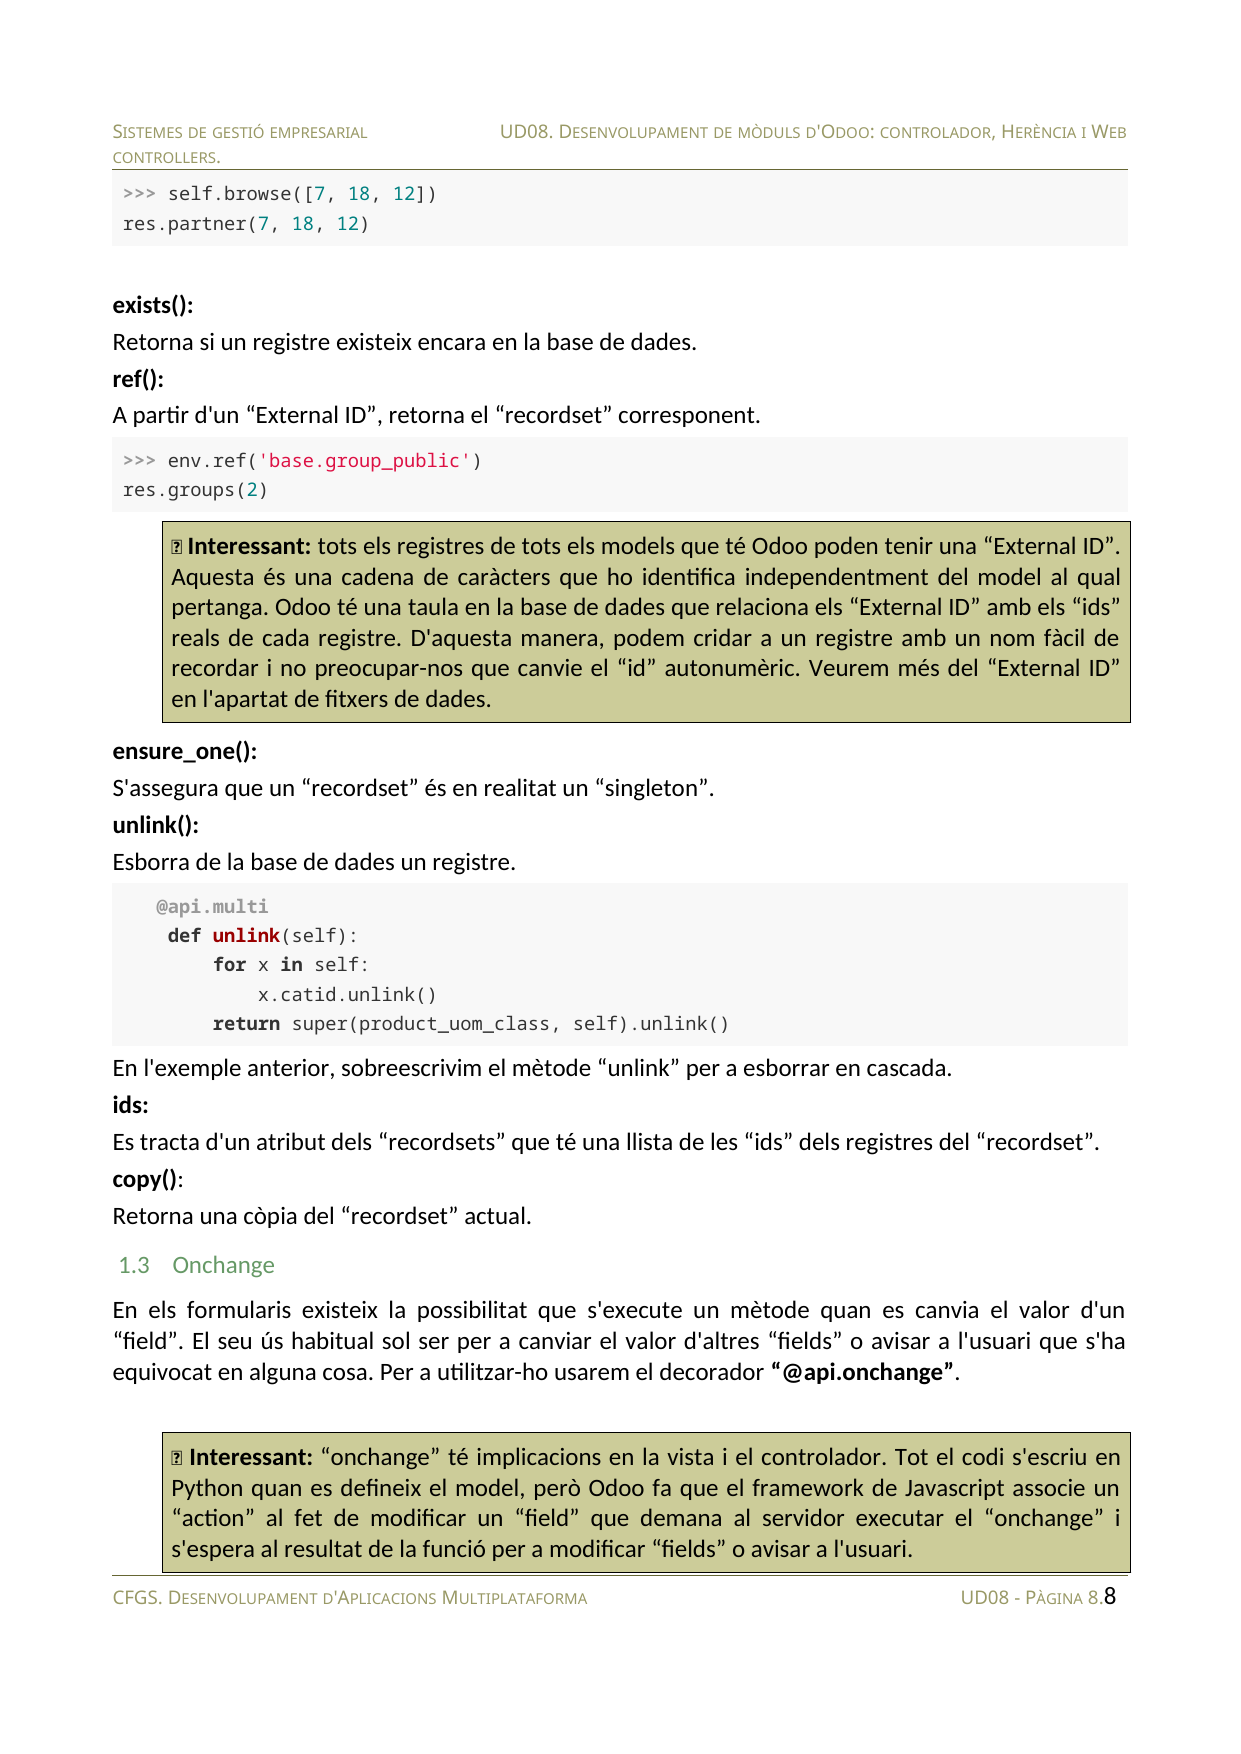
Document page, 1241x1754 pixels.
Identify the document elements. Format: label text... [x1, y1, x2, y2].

text Esborra de la base de dades un registre. [112, 846, 1128, 876]
text Retorna si un registre existeix encara en la base de dades. [112, 326, 1128, 356]
text 💬 Interessant: tots els registres de tots els models que té Odoo poden tenir una “External ID”. Aquesta és una cadena de caràcters que ho identifica independentment del model al qual pertanga. Odoo té una taula en la base de dades que relaciona els “External ID” amb els “ids” reals de cada registre. D'aquesta manera, podem cridar a un registre amb un nom fàcil de recordar i no preocupar-nos que canvie el “id” autonumèric. Veurem més del “External ID” en l'apartat de fitxers de dades. [163, 522, 1130, 722]
text En els formularis existeix la possibilitat que s'execute un mètode quan es canvia el valor d'un “field”. El seu ús habitual sol ser per a canviar el valor d'altres “fields” o avisar a l'usuari que s'ha equivocat en alguna cosa. Per a utilitzar-ho usarem el decorador “@api.onchange”. [112, 1295, 1128, 1386]
text ids: [112, 1089, 1128, 1119]
text unlink(): [112, 809, 1128, 839]
text ensure_one(): [112, 735, 1128, 765]
table_header >>> self.browse([7, 18, 12]) res.partner(7, 18, 12) [112, 170, 1128, 246]
text copy(): [112, 1163, 1128, 1193]
text Retorna una còpia del “recordset” actual. [112, 1200, 1128, 1231]
text En l'exemple anterior, sobreescrivim el mètode “unlink” per a esborrar en cascada. [112, 1052, 1128, 1083]
text Es tracta d'un atribut dels “recordsets” que té una llista de les “ids” dels registres del “recordset”. [112, 1126, 1128, 1157]
text exists(): [112, 289, 1128, 319]
text A partir d'un “External ID”, retorna el “recordset” corresponent. [112, 400, 1128, 430]
text ref(): [112, 363, 1128, 393]
subtitle Onchange [112, 1249, 1128, 1280]
table_header @api.multi def unlink(self): for x in self: x.catid.unlink() return super(product_uom_class, self).unlink() [112, 883, 1128, 1046]
table_header >>> env.ref('base.group_public') res.groups(2) [112, 437, 1128, 512]
text S'assegura que un “recordset” és en realitat un “singleton”. [112, 772, 1128, 802]
text 💬 Interessant: “onchange” té implicacions en la vista i el controlador. Tot el codi s'escriu en Python quan es defineix el model, però Odoo fa que el framework de Javascript associe un “action” al fet de modificar un “field” que demana al servidor executar el “onchange” i s'espera al resultat de la funció per a modificar “fields” o avisar a l'usuari. [163, 1433, 1130, 1572]
